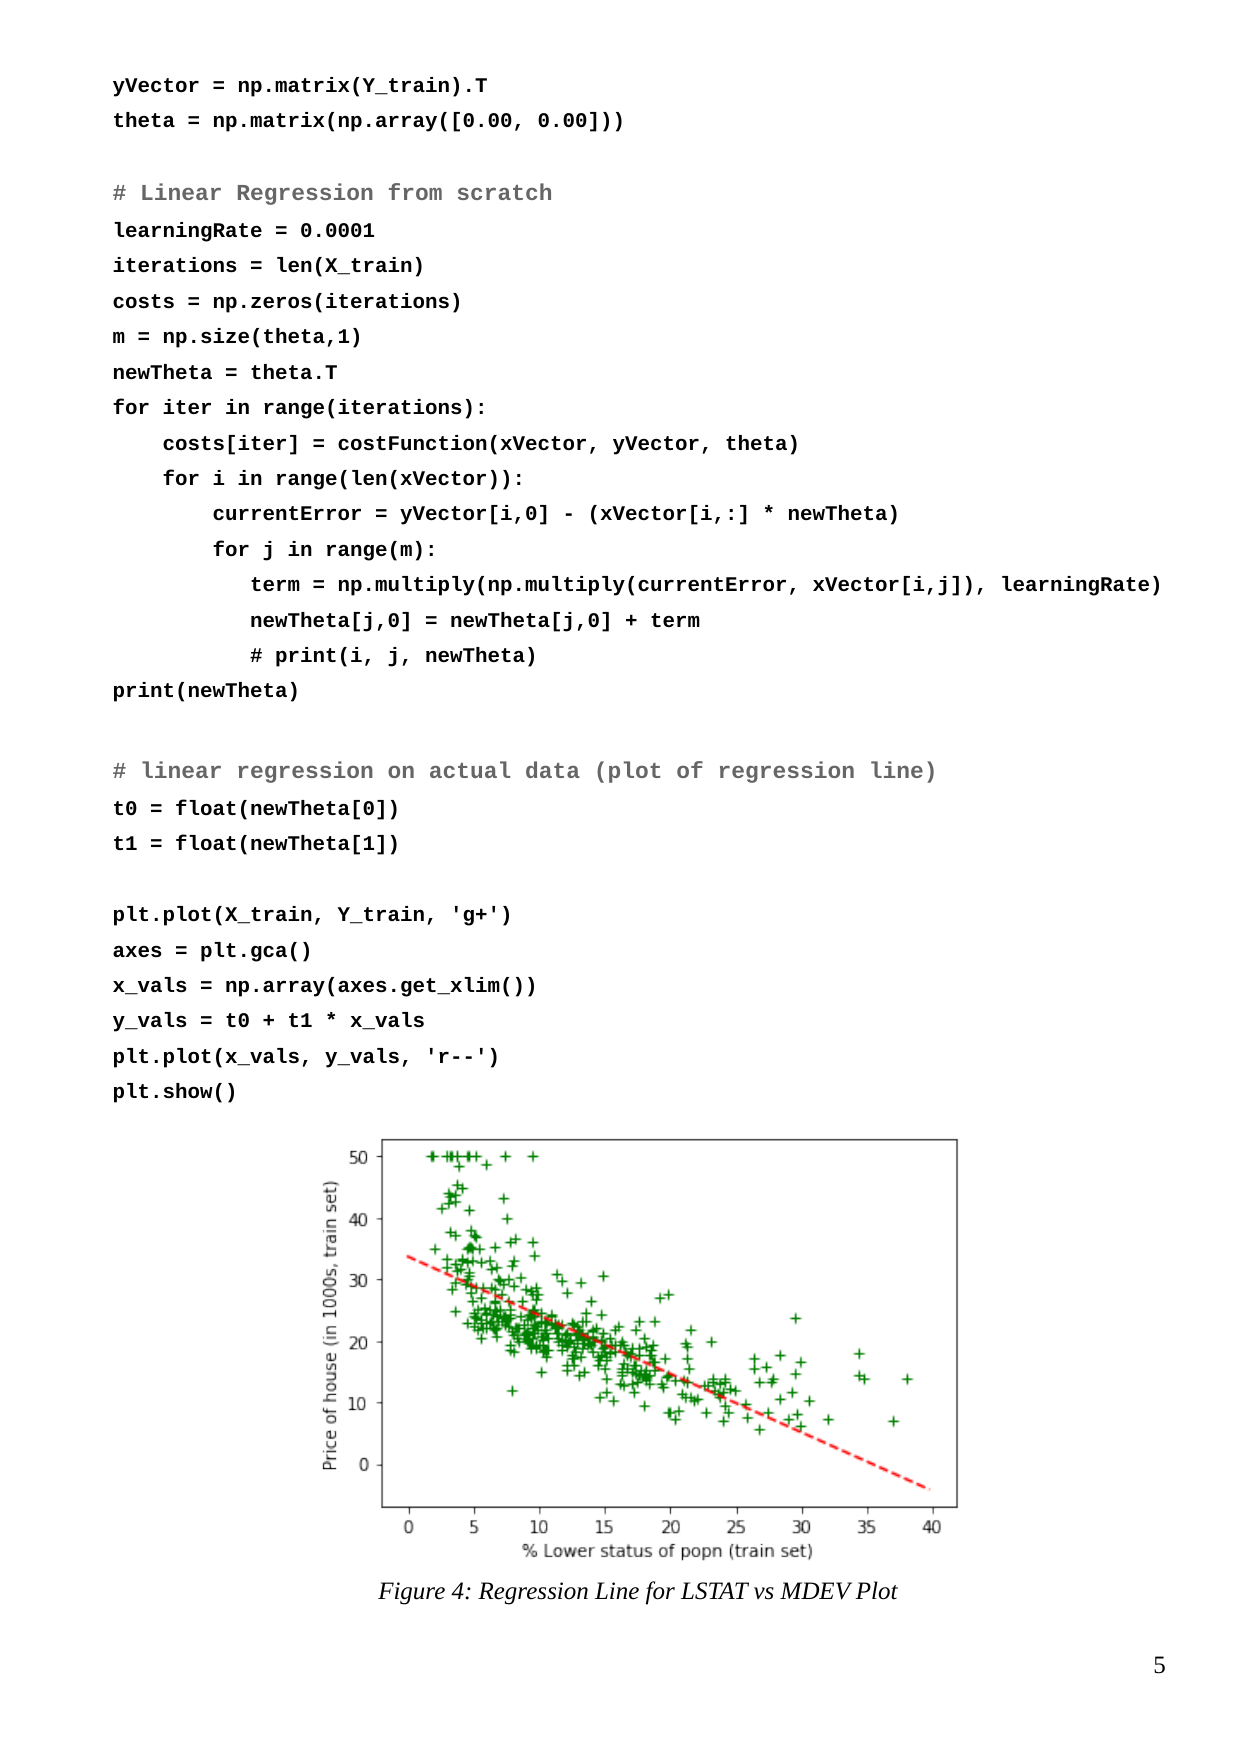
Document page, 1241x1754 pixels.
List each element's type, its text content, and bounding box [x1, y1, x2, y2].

text x_vals = np.array(axes.get_xlim()) [112, 975, 1166, 999]
text print(newTheta) [112, 681, 1166, 704]
text costs = np.zeros(iterations) [112, 291, 1166, 314]
text # Linear Regression from scratch [112, 181, 1166, 207]
text t0 = float(newTheta[0]) [112, 798, 1166, 822]
text # print(i, j, newTheta) [112, 645, 1166, 669]
text theta = np.matrix(np.array([0.00, 0.00])) [112, 110, 1166, 134]
text costs[iter] = costFunction(xVector, yVector, theta) [112, 433, 1166, 456]
text learningRate = 0.0001 [112, 220, 1166, 244]
text Figure 4: Regression Line for LSTAT vs MDEV Plot [311, 1571, 966, 1605]
text plt.show() [112, 1081, 1166, 1105]
picture [311, 1129, 967, 1571]
text axes = plt.gca() [112, 939, 1166, 963]
text iterations = len(X_train) [112, 256, 1166, 279]
text t1 = float(newTheta[1]) [112, 833, 1166, 857]
text y_vals = t0 + t1 * x_vals [112, 1010, 1166, 1034]
text for i in range(len(xVector)): [112, 468, 1166, 492]
text currentError = yVector[i,0] - (xVector[i,:] * newTheta) [112, 503, 1166, 527]
text yVector = np.matrix(Y_train).T [112, 75, 1166, 99]
text term = np.multiply(np.multiply(currentError, xVector[i,j]), learningRate) [112, 574, 1166, 598]
text plt.plot(X_train, Y_train, 'g+') [112, 904, 1166, 928]
text m = np.size(theta,1) [112, 326, 1166, 350]
text newTheta = theta.T [112, 362, 1166, 385]
text plt.plot(x_vals, y_vals, 'r--') [112, 1046, 1166, 1069]
text for j in range(m): [112, 539, 1166, 562]
text # linear regression on actual data (plot of regression line) [112, 759, 1166, 785]
text for iter in range(iterations): [112, 397, 1166, 421]
text newTheta[j,0] = newTheta[j,0] + term [112, 610, 1166, 633]
